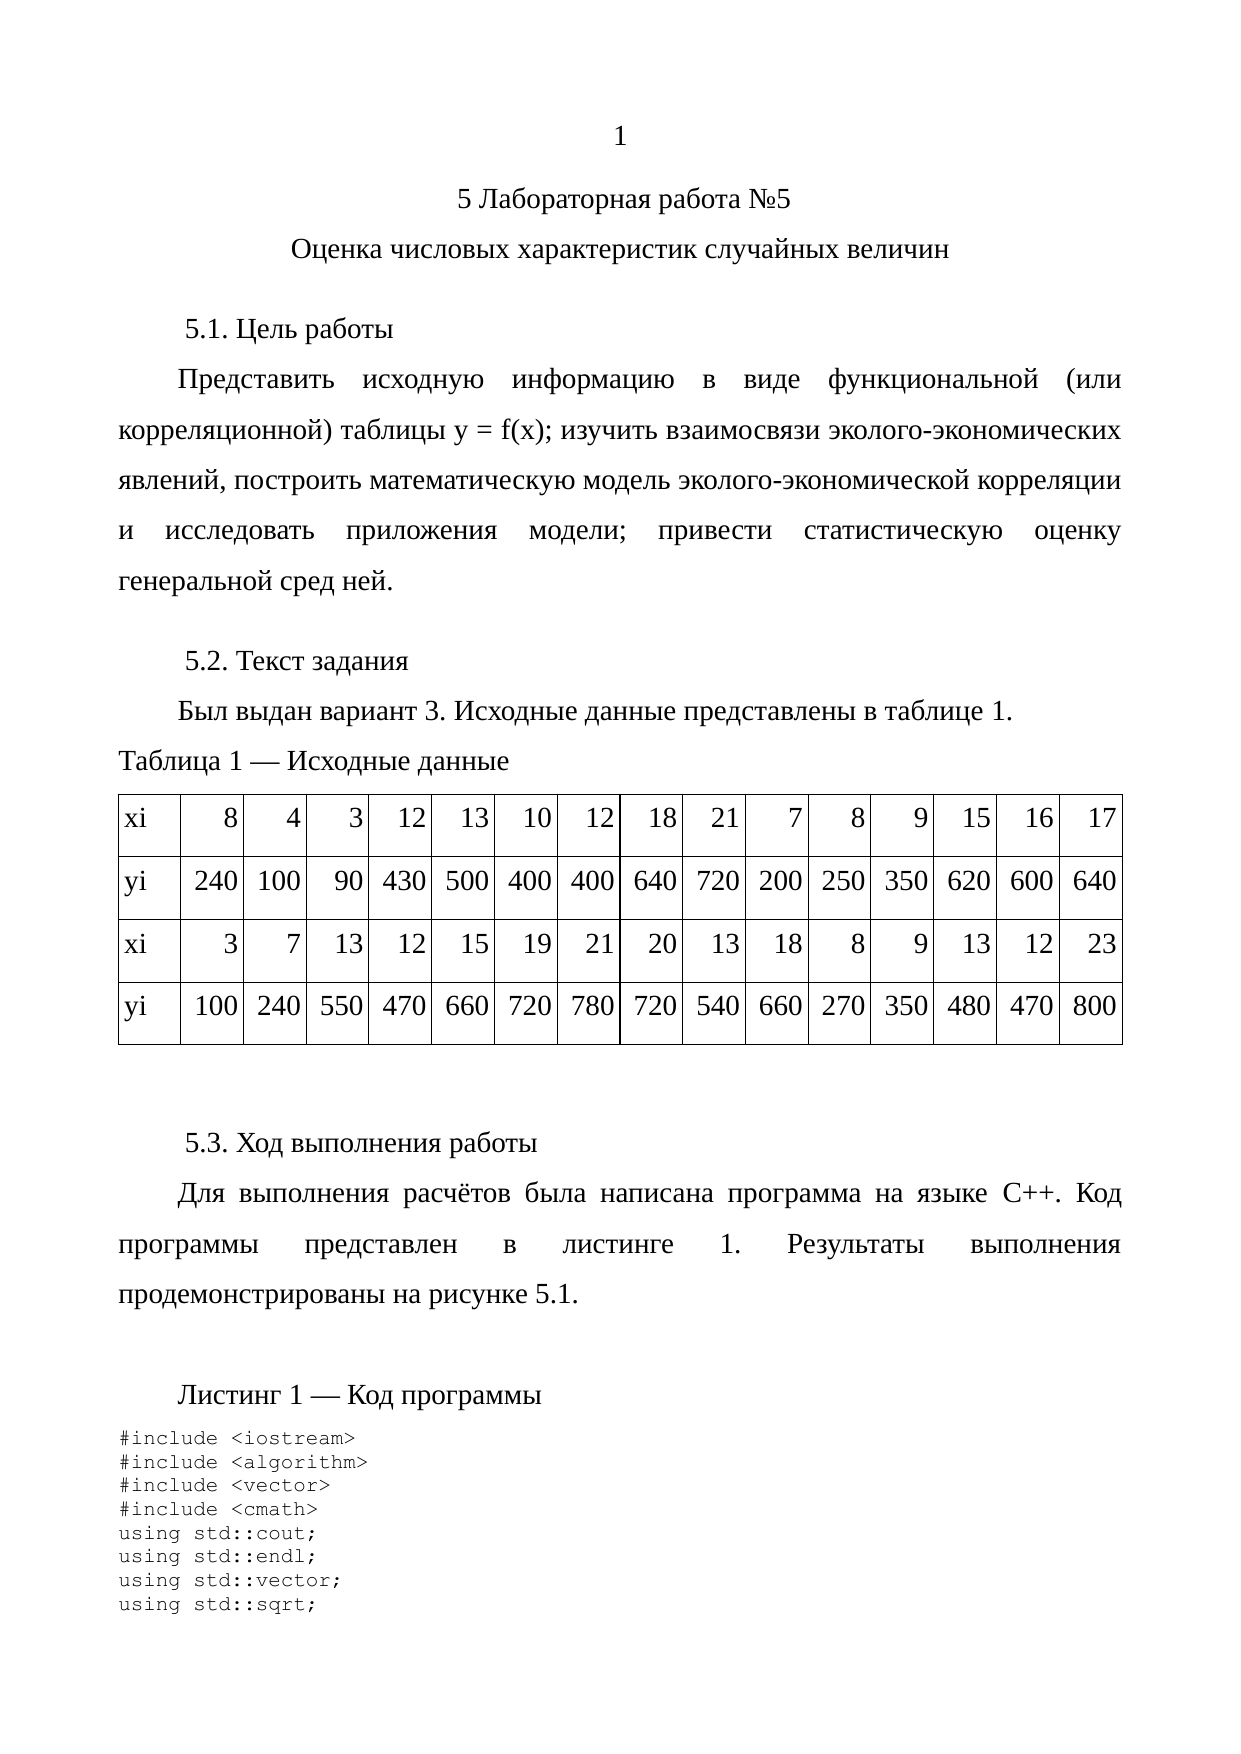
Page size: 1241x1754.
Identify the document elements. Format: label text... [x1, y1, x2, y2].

table_cell 23 [1060, 920, 1122, 982]
table_cell 600 [997, 857, 1059, 919]
table_cell 13 [307, 920, 368, 982]
table_cell 15 [432, 920, 494, 982]
title Оценка числовых характеристик случайных величин [118, 231, 1122, 265]
table_cell 480 [934, 983, 996, 1044]
table_cell 780 [558, 983, 619, 1044]
table_cell 640 [1060, 857, 1122, 919]
table_cell 7 [244, 920, 306, 982]
table_header 21 [683, 795, 745, 856]
table_cell 620 [934, 857, 996, 919]
table_cell хi [119, 920, 180, 982]
text #include <vector> [118, 1474, 1122, 1498]
text Таблица 1 — Исходные данные [118, 743, 1122, 777]
text using std::sqrt; [118, 1593, 1122, 1616]
table_cell 9 [871, 920, 933, 982]
table_cell 720 [621, 983, 682, 1044]
table_header 13 [432, 795, 494, 856]
text #include <cmath> [118, 1498, 1122, 1522]
table_cell 720 [683, 857, 745, 919]
table_cell 12 [997, 920, 1059, 982]
table_header 3 [307, 795, 368, 856]
table_cell 350 [871, 983, 933, 1044]
table_cell 430 [369, 857, 431, 919]
text Листинг 1 — Код программы [118, 1377, 1122, 1410]
table_header 15 [934, 795, 996, 856]
table_cell 640 [621, 857, 682, 919]
table_cell 350 [871, 857, 933, 919]
table_cell 800 [1060, 983, 1122, 1044]
table_cell 720 [495, 983, 557, 1044]
table_cell 540 [683, 983, 745, 1044]
table_header 4 [244, 795, 306, 856]
table_header 12 [558, 795, 619, 856]
table_cell 470 [997, 983, 1059, 1044]
table_cell 20 [621, 920, 682, 982]
table_cell 550 [307, 983, 368, 1044]
table_cell 660 [746, 983, 808, 1044]
table_cell 470 [369, 983, 431, 1044]
table_header 9 [871, 795, 933, 856]
subtitle Цель работы [118, 311, 1122, 345]
table_cell 19 [495, 920, 557, 982]
table_cell 13 [934, 920, 996, 982]
table_cell 400 [558, 857, 619, 919]
table_cell 21 [558, 920, 619, 982]
table_cell 240 [244, 983, 306, 1044]
table_cell уi [119, 983, 180, 1044]
table_header 10 [495, 795, 557, 856]
table_cell 200 [746, 857, 808, 919]
table_header 17 [1060, 795, 1122, 856]
subtitle Текст задания [118, 643, 1122, 676]
table_cell 500 [432, 857, 494, 919]
table_cell 100 [181, 983, 243, 1044]
table_header 18 [621, 795, 682, 856]
text #include <algorithm> [118, 1451, 1122, 1474]
text using std::cout; [118, 1522, 1122, 1545]
table_cell 250 [809, 857, 870, 919]
subtitle Ход выполнения работы [118, 1125, 1122, 1159]
table_cell 240 [181, 857, 243, 919]
table_cell 660 [432, 983, 494, 1044]
text using std::vector; [118, 1569, 1122, 1593]
text Представить исходную информацию в виде функциональной (или корреляционной) таблицы у = f(х); изучить взаимосвязи эколого-экономических явлений, построить математическую модель эколого-экономической корреляции и исследовать приложения модели; привести статистическую оценку генеральной сред ней. [118, 362, 1122, 596]
table_cell 90 [307, 857, 368, 919]
table_cell 400 [495, 857, 557, 919]
table_cell 3 [181, 920, 243, 982]
text #include <iostream> [118, 1427, 1122, 1451]
subtitle Лабораторная работа №5 [118, 181, 1122, 215]
table_cell 12 [369, 920, 431, 982]
table_cell 100 [244, 857, 306, 919]
table_cell 8 [809, 920, 870, 982]
text using std::endl; [118, 1545, 1122, 1569]
table_header 16 [997, 795, 1059, 856]
table_header 7 [746, 795, 808, 856]
table_header хi [119, 795, 180, 856]
table_cell уi [119, 857, 180, 919]
table_header 8 [809, 795, 870, 856]
table_header 12 [369, 795, 431, 856]
table_cell 270 [809, 983, 870, 1044]
text Был выдан вариант 3. Исходные данные представлены в таблице 1. [118, 693, 1122, 726]
table_header 8 [181, 795, 243, 856]
table_cell 13 [683, 920, 745, 982]
text Для выполнения расчётов была написана программа на языке C++. Код программы представлен в листинге 1. Результаты выполнения продемонстрированы на рисунке 5.1. [118, 1176, 1122, 1310]
table_cell 18 [746, 920, 808, 982]
